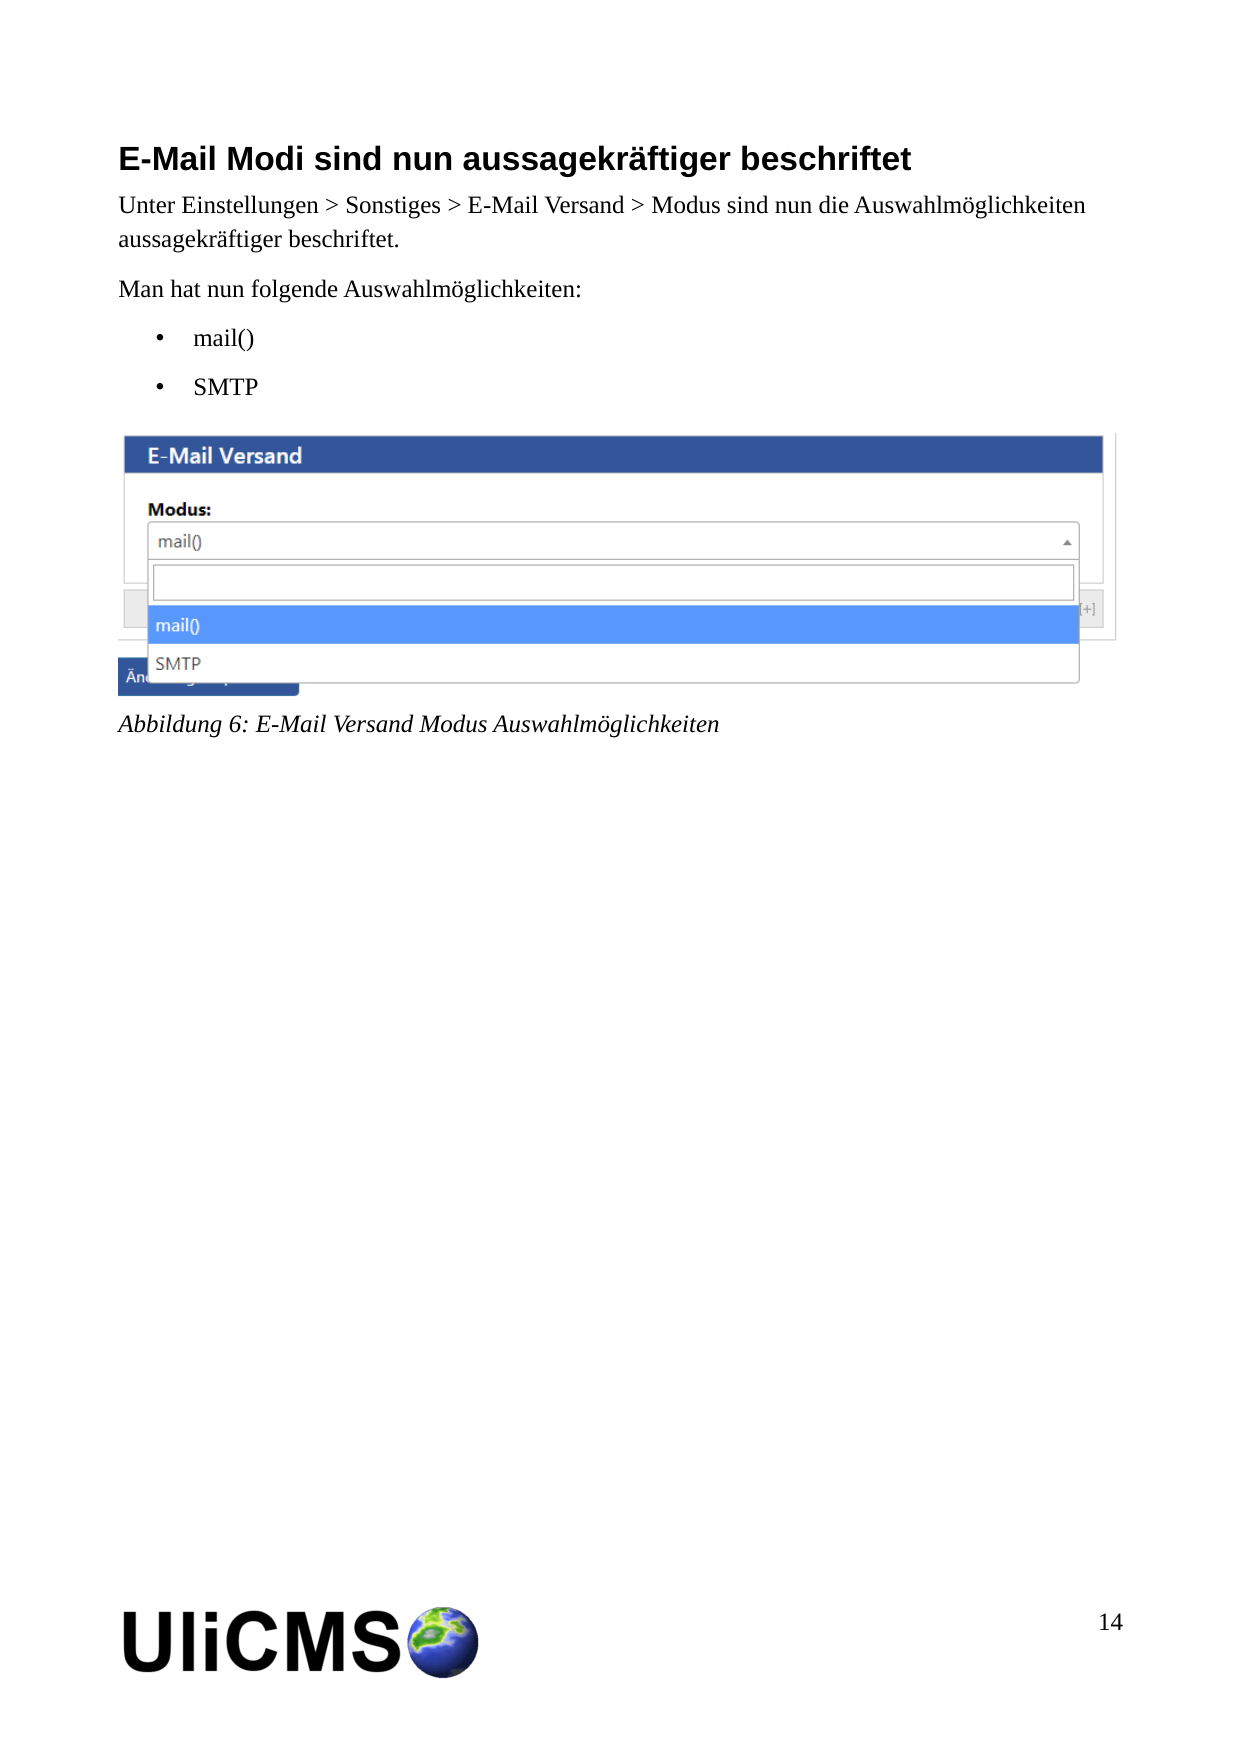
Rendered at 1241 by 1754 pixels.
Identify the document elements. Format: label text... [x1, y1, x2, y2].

picture [118, 1607, 479, 1681]
picture [118, 433, 1123, 704]
subtitle E-Mail Modi sind nun aussagekräftiger beschriftet [118, 139, 1123, 178]
text Unter Einstellungen > Sonstiges > E-Mail Versand > Modus sind nun die Auswahlmöglichkeiten aussagekräftiger beschriftet. [118, 190, 1123, 253]
list mail() [156, 323, 1123, 351]
text Abbildung 6: E-Mail Versand Modus Auswahlmöglichkeiten [118, 704, 1123, 738]
text Man hat nun folgende Auswahlmöglichkeiten: [118, 274, 1123, 302]
list SMTP [156, 372, 1123, 401]
